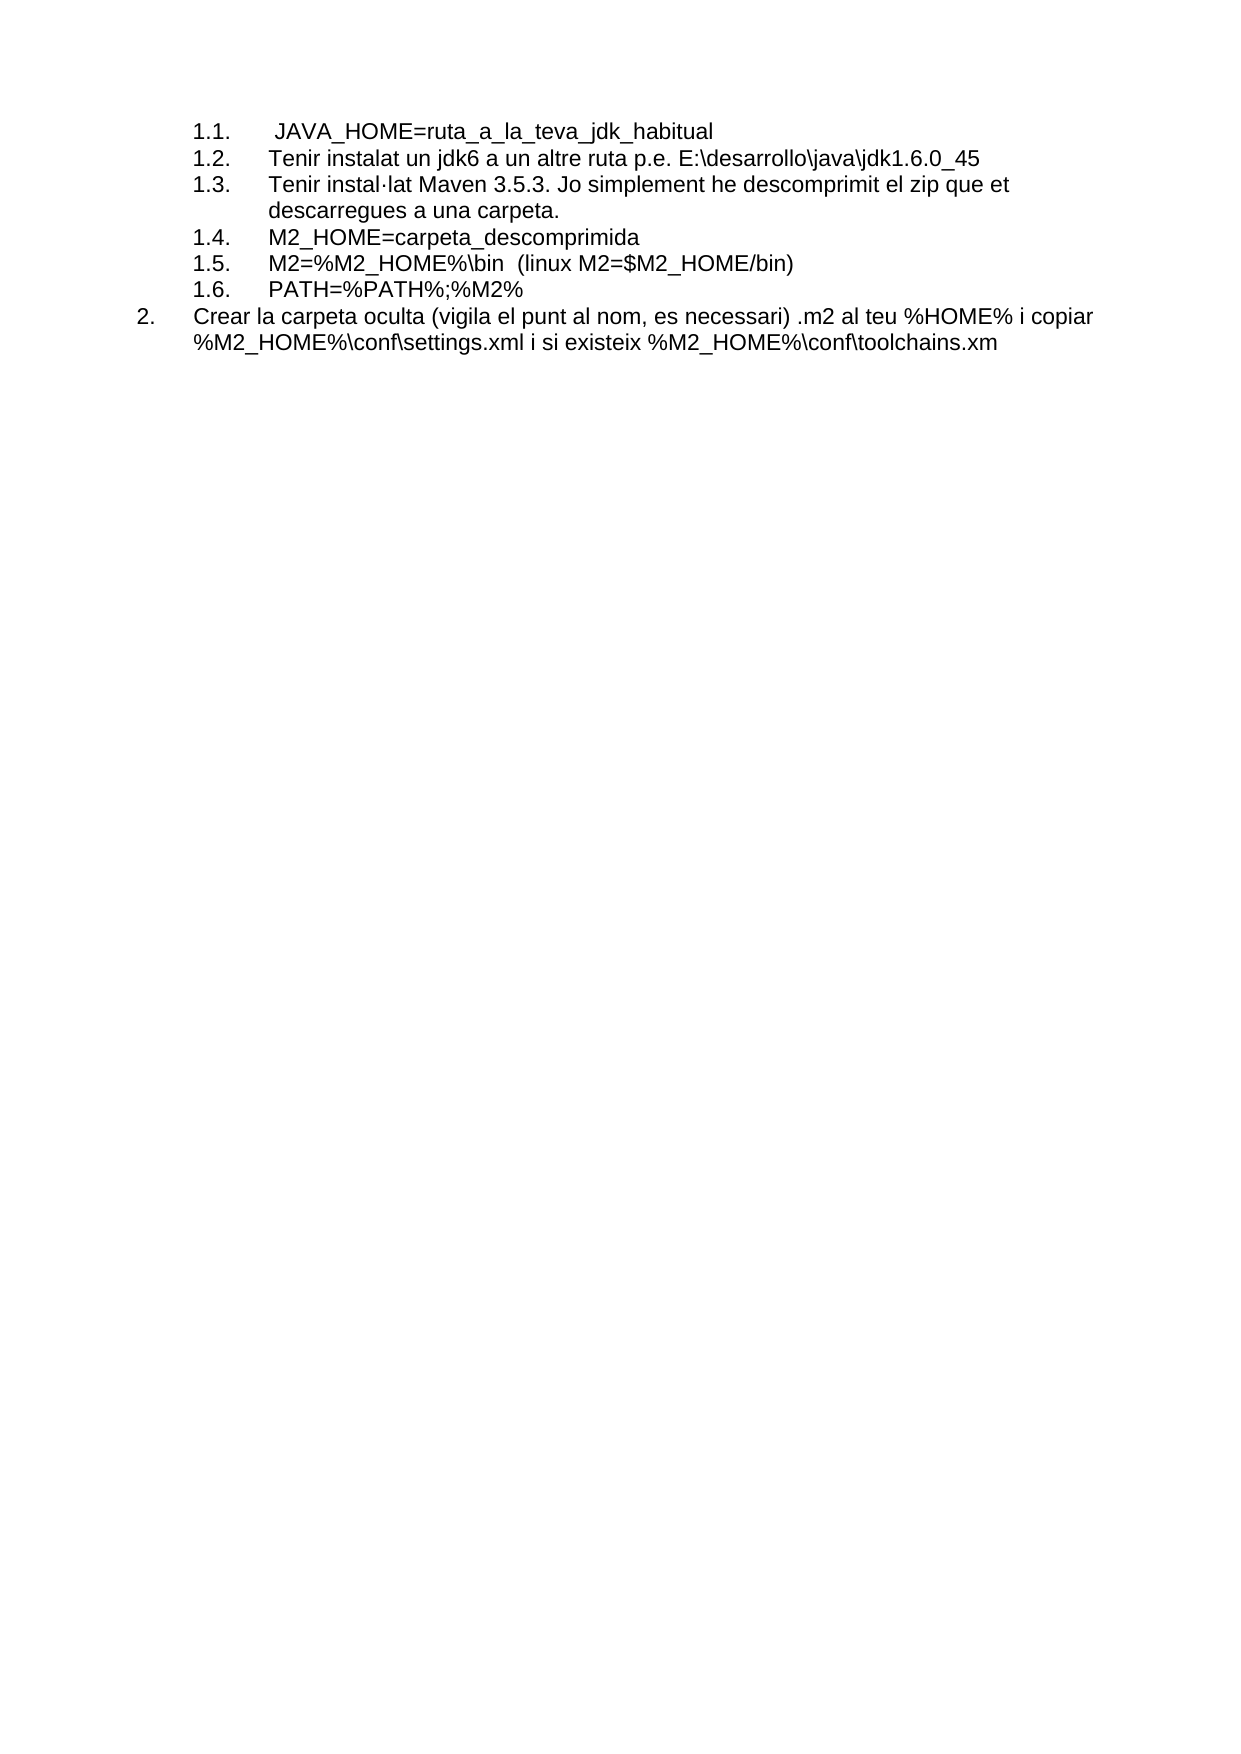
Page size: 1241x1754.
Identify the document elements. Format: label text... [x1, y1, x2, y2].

list JAVA_HOME=ruta_a_la_teva_jdk_habitual [231, 118, 1122, 144]
list M2=%M2_HOME%\bin (linux M2=$M2_HOME/bin) [231, 250, 1122, 276]
list Crear la carpeta oculta (vigila el punt al nom, es necessari) .m2 al teu %HOME% i copiar %M2_HOME%\conf\settings.xml i si existeix %M2_HOME%\conf\toolchains.xm [156, 303, 1122, 355]
list M2_HOME=carpeta_descomprimida [231, 223, 1122, 250]
list Tenir instalat un jdk6 a un altre ruta p.e. E:\desarrollo\java\jdk1.6.0_45 [231, 144, 1122, 171]
list Tenir instal·lat Maven 3.5.3. Jo simplement he descomprimit el zip que et descarregues a una carpeta. [231, 171, 1122, 223]
list PATH=%PATH%;%M2% [231, 276, 1122, 303]
